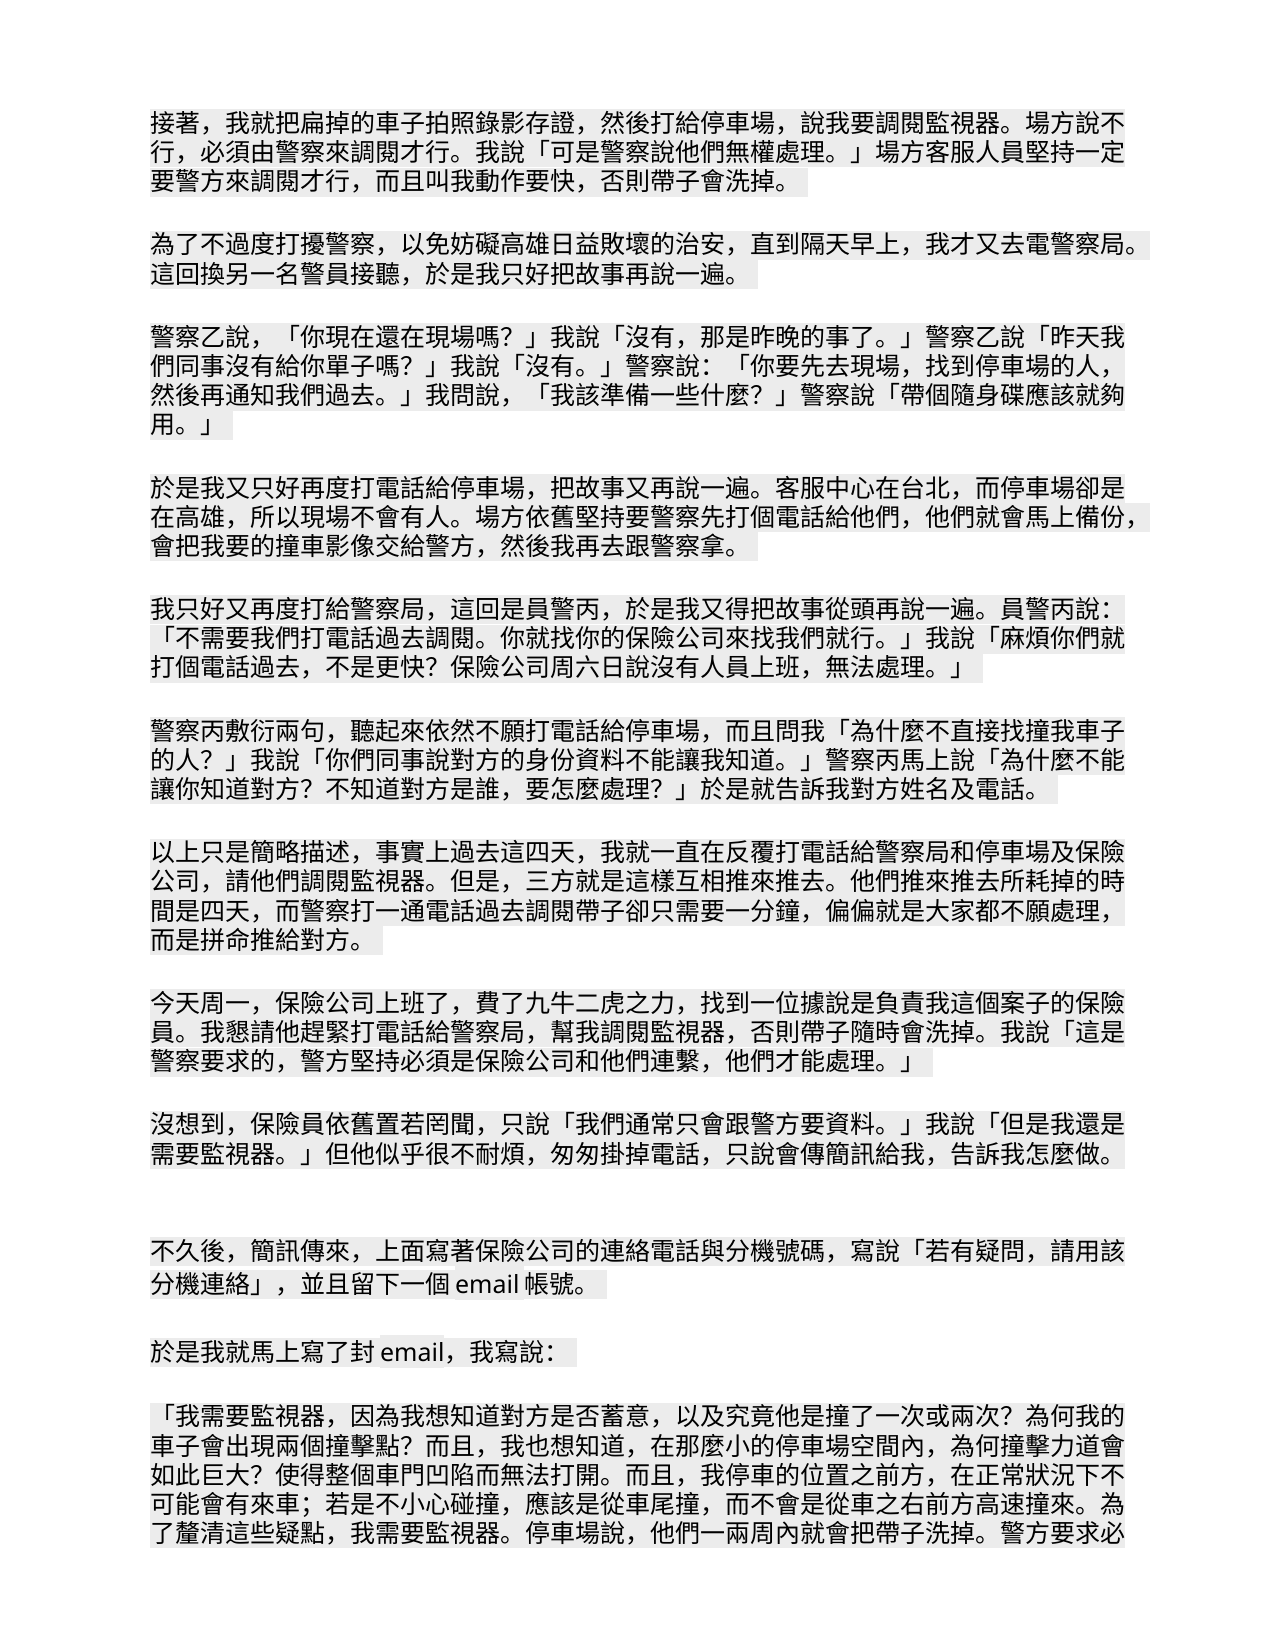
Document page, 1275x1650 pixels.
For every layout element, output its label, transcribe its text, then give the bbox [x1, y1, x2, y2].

text 整人為快樂之本：整你千遍也不厭倦 陳真 2020. 12. 01. 到底要怎麼做，才能調閱私人土地上的監視器？ 上周五，一家三口去吃麵，停在某個大約僅有20個車格的私人停車場。吃完回來後發現，車子竟然被撞扁了！連車門都打不開。於是打了110 報警。跟警方通話的當下，我發現車窗上有一紙條，寫著「你的車子被車牌xxx的小客車撞到，請和xx派出所連繫。」 我問警察，「你們要派人過來嗎？」警察說「那是私人土地，不屬一般平面道路交通事故，我們不會派人過去。」我說：「所以你們不會過來？」警察說「是的，我們不會過去」。我說：「那麼，這張紙條是誰寫的？」警察說：「哦...err..，是我們寫的啦。」我說：「所以你們已經來過現場？」警察有點慌張地說「對啦」。 我說：「所以？現在是什麼情況？」警察說：「你就等對方的保險公司跟你連繫。」我說「什麼時候會連繫？」警察說：「不知道。」我說「萬一他們一直都不連繫，我要等多久才可以主動跟對方連繫？」警察支支吾吾地說「等兩個月吧？」我說「這樣不會超過追訴期嗎？」警察說：「不會不會，永遠都有效。」(他大概以為我是白痴) 我說，「那我假如等了兩個月都沒有人跟我連繫怎麼辦？」警察說：「那你到時候再來找我們。」我說：「為什麼不能現在就告訴我對方是誰？」警察說「不行，對方不願意透露姓名和電話。」(我心裏很納悶，那麼為什麼警察就可以透露我的姓名和電話給對方？) 我覺得有點雞同鴨講，於是就表示感謝，掛掉電話。掛掉之前，我問說「下回連繫，我應該找哪位警員？」警察說「你就報你的車牌號碼及事故原因就行。」 接著，我就把扁掉的車子拍照錄影存證，然後打給停車場，說我要調閱監視器。場方說不行，必須由警察來調閱才行。我說「可是警察說他們無權處理。」場方客服人員堅持一定要警方來調閱才行，而且叫我動作要快，否則帶子會洗掉。 為了不過度打擾警察，以免妨礙高雄日益敗壞的治安，直到隔天早上，我才又去電警察局。這回換另一名警員接聽，於是我只好把故事再說一遍。 警察乙說，「你現在還在現場嗎？」我說「沒有，那是昨晚的事了。」警察乙說「昨天我們同事沒有給你單子嗎？」我說「沒有。」警察說：「你要先去現場，找到停車場的人，然後再通知我們過去。」我問說，「我該準備一些什麼？」警察說「帶個隨身碟應該就夠用。」 於是我又只好再度打電話給停車場，把故事又再說一遍。客服中心在台北，而停車場卻是在高雄，所以現場不會有人。場方依舊堅持要警察先打個電話給他們，他們就會馬上備份，會把我要的撞車影像交給警方，然後我再去跟警察拿。 我只好又再度打給警察局，這回是員警丙，於是我又得把故事從頭再說一遍。員警丙說：「不需要我們打電話過去調閱。你就找你的保險公司來找我們就行。」我說「麻煩你們就打個電話過去，不是更快？保險公司周六日說沒有人員上班，無法處理。」 警察丙敷衍兩句，聽起來依然不願打電話給停車場，而且問我「為什麼不直接找撞我車子的人？」我說「你們同事說對方的身份資料不能讓我知道。」警察丙馬上說「為什麼不能讓你知道對方？不知道對方是誰，要怎麼處理？」於是就告訴我對方姓名及電話。 以上只是簡略描述，事實上過去這四天，我就一直在反覆打電話給警察局和停車場及保險公司，請他們調閱監視器。但是，三方就是這樣互相推來推去。他們推來推去所耗掉的時間是四天，而警察打一通電話過去調閱帶子卻只需要一分鐘，偏偏就是大家都不願處理，而是拼命推給對方。 今天周一，保險公司上班了，費了九牛二虎之力，找到一位據說是負責我這個案子的保險員。我懇請他趕緊打電話給警察局，幫我調閱監視器，否則帶子隨時會洗掉。我說「這是警察要求的，警方堅持必須是保險公司和他們連繫，他們才能處理。」 沒想到，保險員依舊置若罔聞，只說「我們通常只會跟警方要資料。」我說「但是我還是需要監視器。」但他似乎很不耐煩，匆匆掛掉電話，只說會傳簡訊給我，告訴我怎麼做。 不久後，簡訊傳來，上面寫著保險公司的連絡電話與分機號碼，寫說「若有疑問，請用該分機連絡」，並且留下一個email帳號。 於是我就馬上寫了封email，我寫說： 「我需要監視器，因為我想知道對方是否蓄意，以及究竟他是撞了一次或兩次？為何我的車子會出現兩個撞擊點？而且，我也想知道，在那麼小的停車場空間內，為何撞擊力道會如此巨大？使得整個車門凹陷而無法打開。而且，我停車的位置之前方，在正常狀況下不可能會有來車；若是不小心碰撞，應該是從車尾撞，而不會是從車之右前方高速撞來。為了釐清這些疑點，我需要監視器。停車場說，他們一兩周內就會把帶子洗掉。警方要求必須由保險公司出面，他們才會去調閱監視器。警方也說，保險公司自己就可以去調閱。」 我的車禍懸疑案，就這樣搞了四天，打了十幾通電話給警察局、停車場與保險公司，依然毫無進展，就像一顆皮球一樣，三方互相踢來踢去。 不管是公或私，許多年來我總是經常得和各種單位打交道。我發現，人們不管做什麼事，似乎都缺乏一種敬業精神，能拖則拖，能推則推，而且總是輕易就能信口開河，藉著胡扯瞎掰，看能不能大事化小，小事化無，大家上班就喝茶聊天上網，無事一身輕。到最後，我似乎都得發飆開罵或把事情搞大，然後也許才有可能解決一件原本幾分鐘內就能處理好的事情。 其實在醫院也一樣，我看很多醫護人員就是這樣一種工作態度，對病人或家屬的熱切求救或無助困惑，似乎總是當成耳邊風那樣隨口打發，而不是想方設法用盡全力去幫助病人與家屬。 從北到南，從西到東，從醫學中心到地區醫院，待過這麼多家醫院，醫護人員素質最好的就是台大醫院的雲林分院。至於專業素質與態度上最可怕的醫院，我就不方便說了。 至於我這樁神祕的「停車場車禍」，就看這顆皮球究竟要踢到幾時？然後我才能成功調閱監視器，解開真相。 今天，假設我是個官，哪怕只是個雞毛小官或議員，恐怕事發當晚幾分鐘內就會「破案」，而不是各方一直用各種蠢話唬弄我。 很多人常說我講話太客氣太溫和，很容易就會被當成白痴，當成無須理會的人；特別是當面辦理時，我的衣著與神情態度之卑微魯蛇模樣，更是經常讓我在這島上寸步難行。 比方說，我如果把我和學姐過去這五年來的「某個痛苦遭遇」寫出來，至少可以寫上一千頁 (不是誇張說法)，相關資料有幾萬筆，折磨過程之荒唐，極端匪夷所思。書名也許可以叫做《整人為快樂之本：整你千遍也不厭倦》。五年了，直到今天還在整，非常非常非常痛苦，我幾乎可以用一個「恨」字來形容。 （插播：過去八零年代有一首很有名的流行歌就叫做「讀你」，開頭第一句唱著：「讀你千遍也不厭倦」。它曾經是民進黨剛創黨時的政治流行語，以「毒你千遍也不厭倦」來批評當時的國民黨執政下之空污及水源污染和食品安全問題。） 我不知道何時才能從無邊無盡的整人遊戲中解脫，看起來遙遙無期，耗費我除了上班以外幾乎所有的精力和時間。重點是：假設今天我是個官，別說雞毛小官，也別說什麼議員那樣的「高官」，即便我只是雞毛小官或議員的一個助理好了，根本就不可能會遭遇長達五年依舊還在水深火熱之中的極端痛苦折磨；別說五年，說不定五天就一切搞定了。 倘若我們不僅僅是雞毛小官的小助理，而是雞毛小官「本尊」(比方說什麼市政府科長處長或局長好了)，那些把我們當成玩具玩整人遊戲的人，絕對會馬上跪下來舔我們的腳趾頭；要是我們是再更大一點的官 (比方說立委)，我看，那些把我們當成玩具玩整人遊戲的人，應該會嚇得屁滾尿流；萬一，我們是什麼中央部會首長或是他們的親朋好友，我看，那些把我們當成玩具玩整人遊戲的人，嚇破膽之餘，你若要他們去幹啥，他們肯定馬上就去幹啥。 台灣就是這樣一種社會，有關係者，權勢者，橫行無阻；反之則寸步難行。 每次要出門去辦點事，感覺就像要上戰場面對凶惡敵人那般煎熬。雖然十分痛苦，但我常跟學姊半認真半開玩笑說，我對於自己總是被視為下階層的人，或是被視為根本不值得任何尊重的無權無勢無知無識者，心裏多少還是有著一種「安慰」，因為那也許意味著我並沒有受到知識或所謂「知識份子」身份太多的污染；不管有多少榮辱，我永遠都不可能成為一個「有架子」的人。 當然，就跟大家一樣，就像一顆煮熟的荷包蛋，知識早已毀了我，我永遠都不可能再變回一顆生雞蛋，永遠都不可能成為一個真正樸素、「像校工那樣的人」(維根斯坦語)，但我的靈魂始終嚮往那樣的世界。 [150, 75, 1125, 1548]
